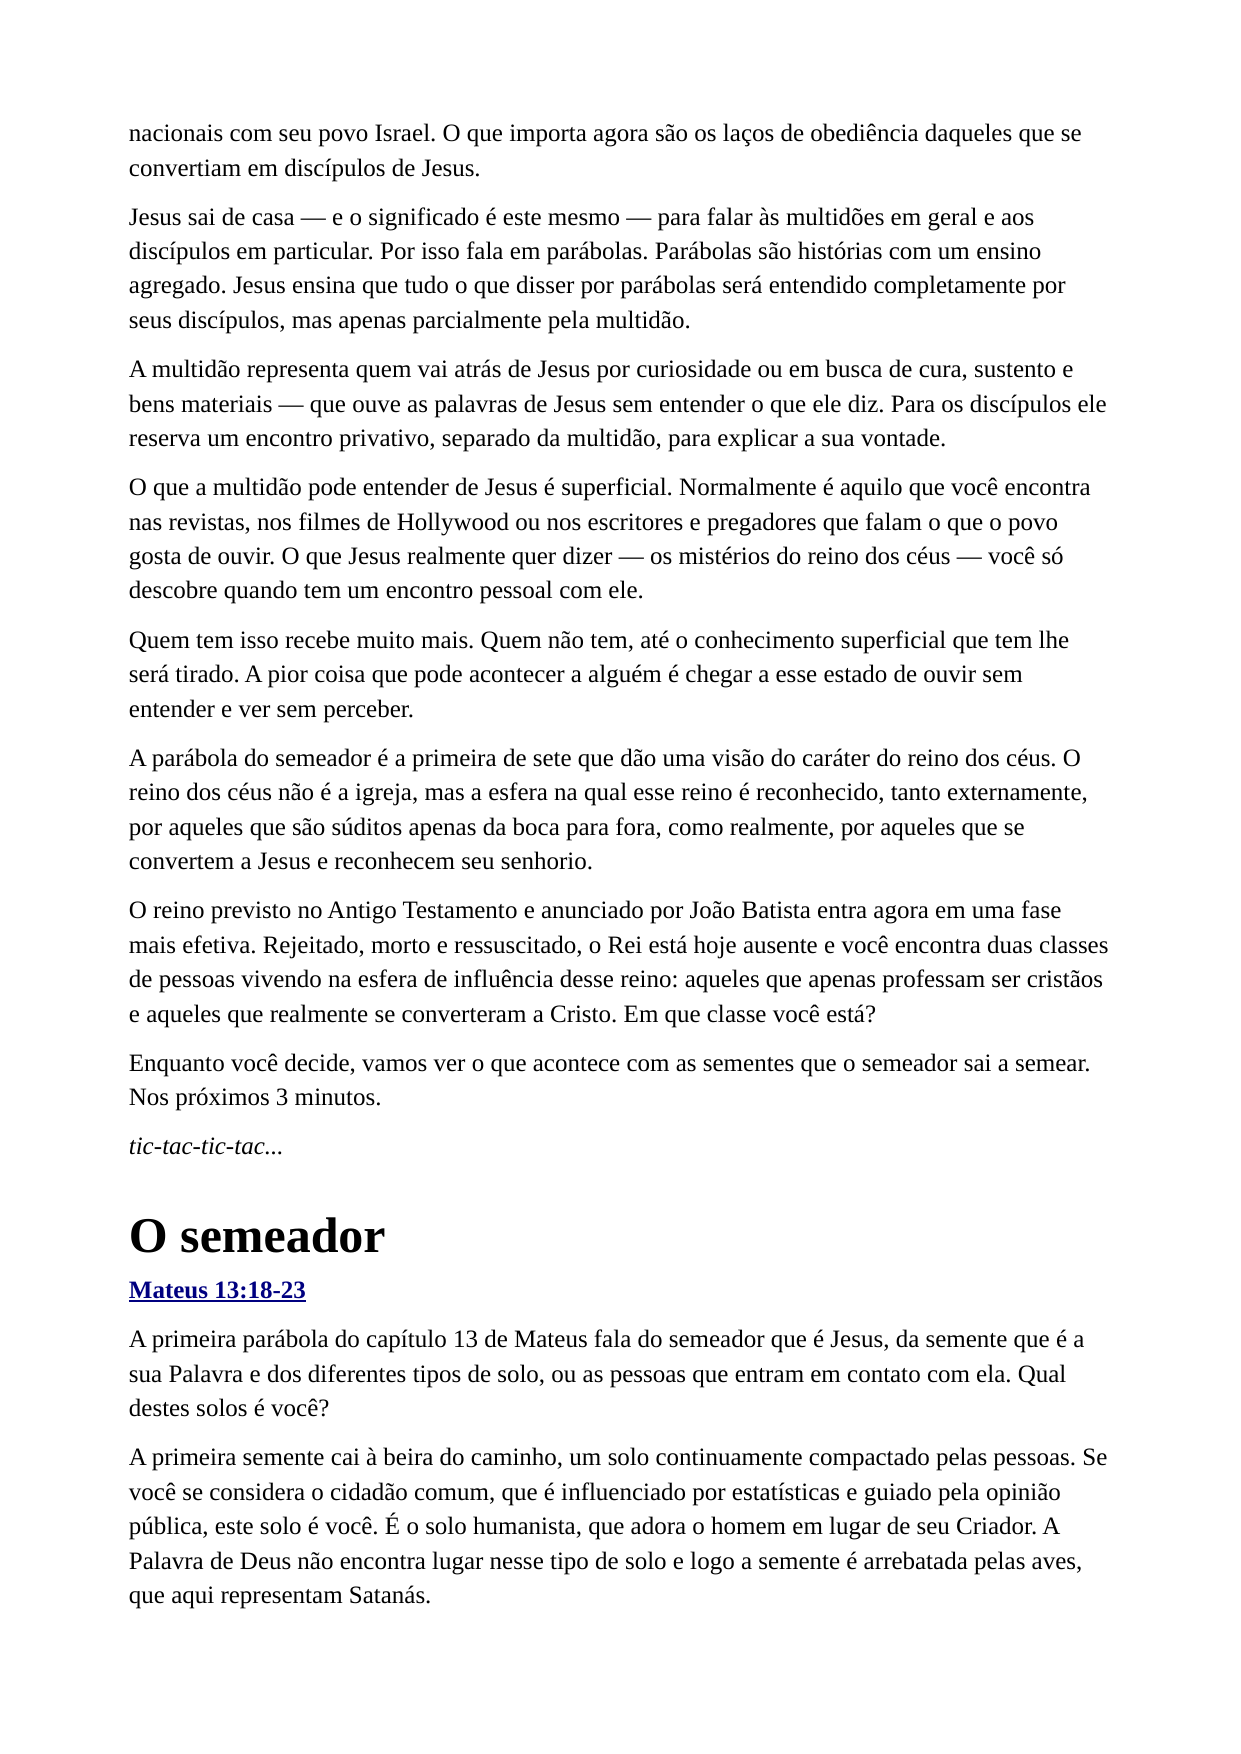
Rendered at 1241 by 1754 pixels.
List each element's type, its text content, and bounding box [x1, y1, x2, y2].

text tic-tac-tic-tac... [129, 1131, 1111, 1160]
text nacionais com seu povo Israel. O que importa agora são os laços de obediência daqueles que se convertiam em discípulos de Jesus. [129, 118, 1111, 181]
text Enquanto você decide, vamos ver o que acontece com as sementes que o semeador sai a semear. Nos próximos 3 minutos. [129, 1048, 1111, 1111]
text Jesus sai de casa — e o significado é este mesmo — para falar às multidões em geral e aos discípulos em particular. Por isso fala em parábolas. Parábolas são histórias com um ensino agregado. Jesus ensina que tudo o que disser por parábolas será entendido completamente por seus discípulos, mas apenas parcialmente pela multidão. [129, 202, 1111, 334]
subtitle O semeador [129, 1205, 1111, 1263]
text A parábola do semeador é a primeira de sete que dão uma visão do caráter do reino dos céus. O reino dos céus não é a igreja, mas a esfera na qual esse reino é reconhecido, tanto externamente, por aqueles que são súditos apenas da boca para fora, como realmente, por aqueles que se convertem a Jesus e reconhecem seu senhorio. [129, 743, 1111, 875]
text O que a multidão pode entender de Jesus é superficial. Normalmente é aquilo que você encontra nas revistas, nos filmes de Hollywood ou nos escritores e pregadores que falam o que o povo gosta de ouvir. O que Jesus realmente quer dizer — os mistérios do reino dos céus — você só descobre quando tem um encontro pessoal com ele. [129, 472, 1111, 604]
text O reino previsto no Antigo Testamento e anunciado por João Batista entra agora em uma fase mais efetiva. Rejeitado, morto e ressuscitado, o Rei está hoje ausente e você encontra duas classes de pessoas vivendo na esfera de influência desse reino: aqueles que apenas professam ser cristãos e aqueles que realmente se converteram a Cristo. Em que classe você está? [129, 895, 1111, 1027]
text Mateus 13:18-23 [129, 1275, 1111, 1304]
text A multidão representa quem vai atrás de Jesus por curiosidade ou em busca de cura, sustento e bens materiais — que ouve as palavras de Jesus sem entender o que ele diz. Para os discípulos ele reserva um encontro privativo, separado da multidão, para explicar a sua vontade. [129, 354, 1111, 452]
text A primeira semente cai à beira do caminho, um solo continuamente compactado pelas pessoas. Se você se considera o cidadão comum, que é influenciado por estatísticas e guiado pela opinião pública, este solo é você. É o solo humanista, que adora o homem em lugar de seu Criador. A Palavra de Deus não encontra lugar nesse tipo de solo e logo a semente é arrebatada pelas aves, que aqui representam Satanás. [129, 1442, 1111, 1609]
text Quem tem isso recebe muito mais. Quem não tem, até o conhecimento superficial que tem lhe será tirado. A pior coisa que pode acontecer a alguém é chegar a esse estado de ouvir sem entender e ver sem perceber. [129, 625, 1111, 722]
text A primeira parábola do capítulo 13 de Mateus fala do semeador que é Jesus, da semente que é a sua Palavra e dos diferentes tipos de solo, ou as pessoas que entram em contato com ela. Qual destes solos é você? [129, 1324, 1111, 1422]
